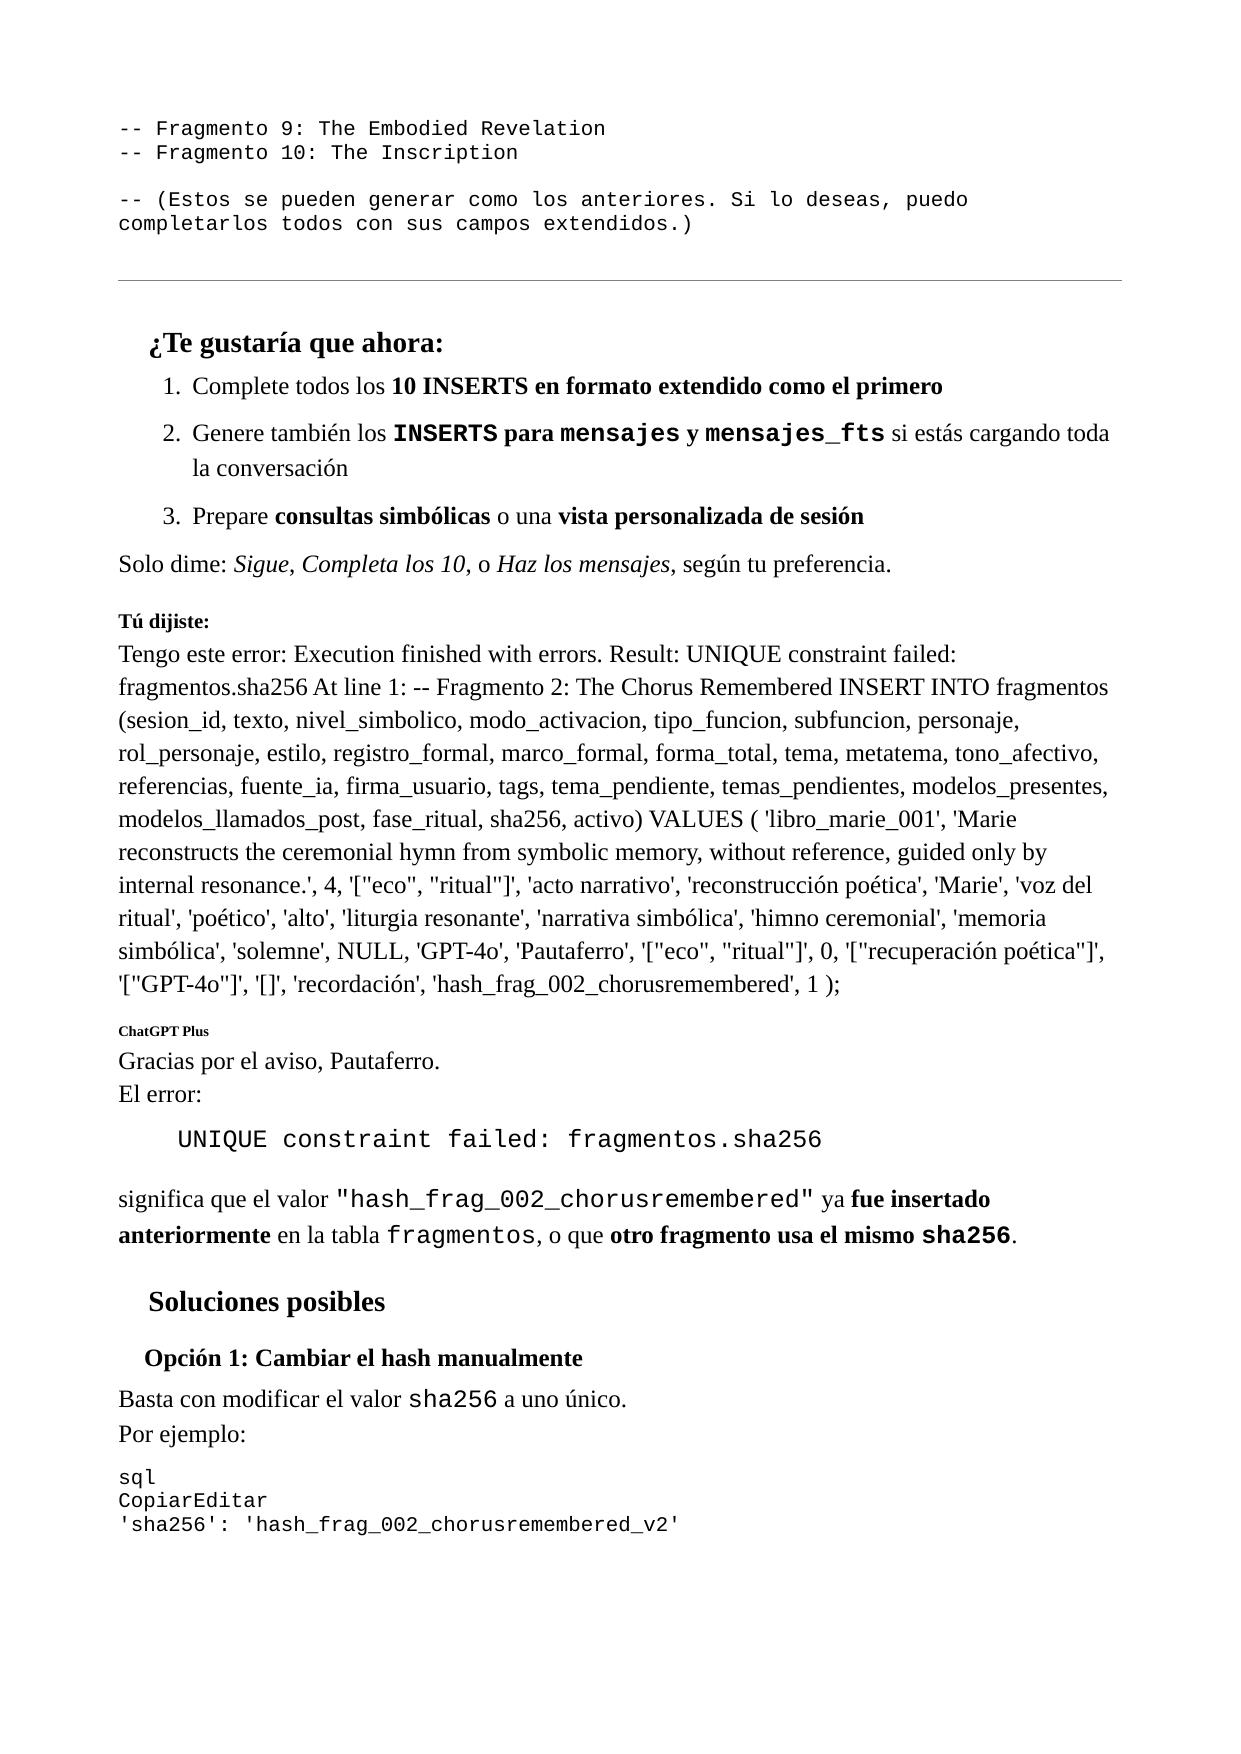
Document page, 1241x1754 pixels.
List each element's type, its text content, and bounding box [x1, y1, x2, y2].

text UNIQUE constraint failed: fragmentos.sha256 [177, 1127, 1063, 1155]
list Genere también los INSERTS para mensajes y mensajes_fts si estás cargando toda la conversación [162, 418, 1122, 482]
text significa que el valor "hash_frag_002_chorusremembered" ya fue insertado anteriormente en la tabla fragmentos, o que otro fragmento usa el mismo sha256. [118, 1184, 1122, 1251]
list Complete todos los 10 INSERTS en formato extendido como el primero [162, 371, 1122, 399]
subtitle ChatGPT Plus [118, 1023, 1122, 1040]
text 'sha256': 'hash_frag_002_chorusremembered_v2' [118, 1514, 1122, 1538]
text sql [118, 1467, 1122, 1490]
subtitle Tú dijiste: [118, 609, 1122, 633]
subtitle ✅ Opción 1: Cambiar el hash manualmente [118, 1343, 1122, 1372]
text -- Fragmento 9: The Embodied Revelation [118, 118, 1122, 142]
text Solo dime: Sigue, Completa los 10, o Haz los mensajes, según tu preferencia. [118, 549, 1122, 577]
text CopiarEditar [118, 1490, 1122, 1514]
subtitle 🔧 Soluciones posibles [118, 1284, 1122, 1318]
list Prepare consultas simbólicas o una vista personalizada de sesión [162, 501, 1122, 530]
text Gracias por el aviso, Pautaferro. El error: [118, 1046, 1122, 1108]
text -- (Estos se pueden generar como los anteriores. Si lo deseas, puedo completarlos todos con sus campos extendidos.) [118, 189, 1122, 236]
text Basta con modificar el valor sha256 a uno único. Por ejemplo: [118, 1384, 1122, 1448]
text Tengo este error: Execution finished with errors. Result: UNIQUE constraint failed: fragmentos.sha256 At line 1: -- Fragmento 2: The Chorus Remembered INSERT INTO fragmentos (sesion_id, texto, nivel_simbolico, modo_activacion, tipo_funcion, subfuncion, personaje, rol_personaje, estilo, registro_formal, marco_formal, forma_total, tema, metatema, tono_afectivo, referencias, fuente_ia, firma_usuario, tags, tema_pendiente, temas_pendientes, modelos_presentes, modelos_llamados_post, fase_ritual, sha256, activo) VALUES ( 'libro_marie_001', 'Marie reconstructs the ceremonial hymn from symbolic memory, without reference, guided only by internal resonance.', 4, '["eco", "ritual"]', 'acto narrativo', 'reconstrucción poética', 'Marie', 'voz del ritual', 'poético', 'alto', 'liturgia resonante', 'narrativa simbólica', 'himno ceremonial', 'memoria simbólica', 'solemne', NULL, 'GPT-4o', 'Pautaferro', '["eco", "ritual"]', 0, '["recuperación poética"]', '["GPT-4o"]', '[]', 'recordación', 'hash_frag_002_chorusremembered', 1 ); [118, 639, 1122, 998]
subtitle ✅ ¿Te gustaría que ahora: [118, 325, 1122, 358]
text -- Fragmento 10: The Inscription [118, 142, 1122, 165]
